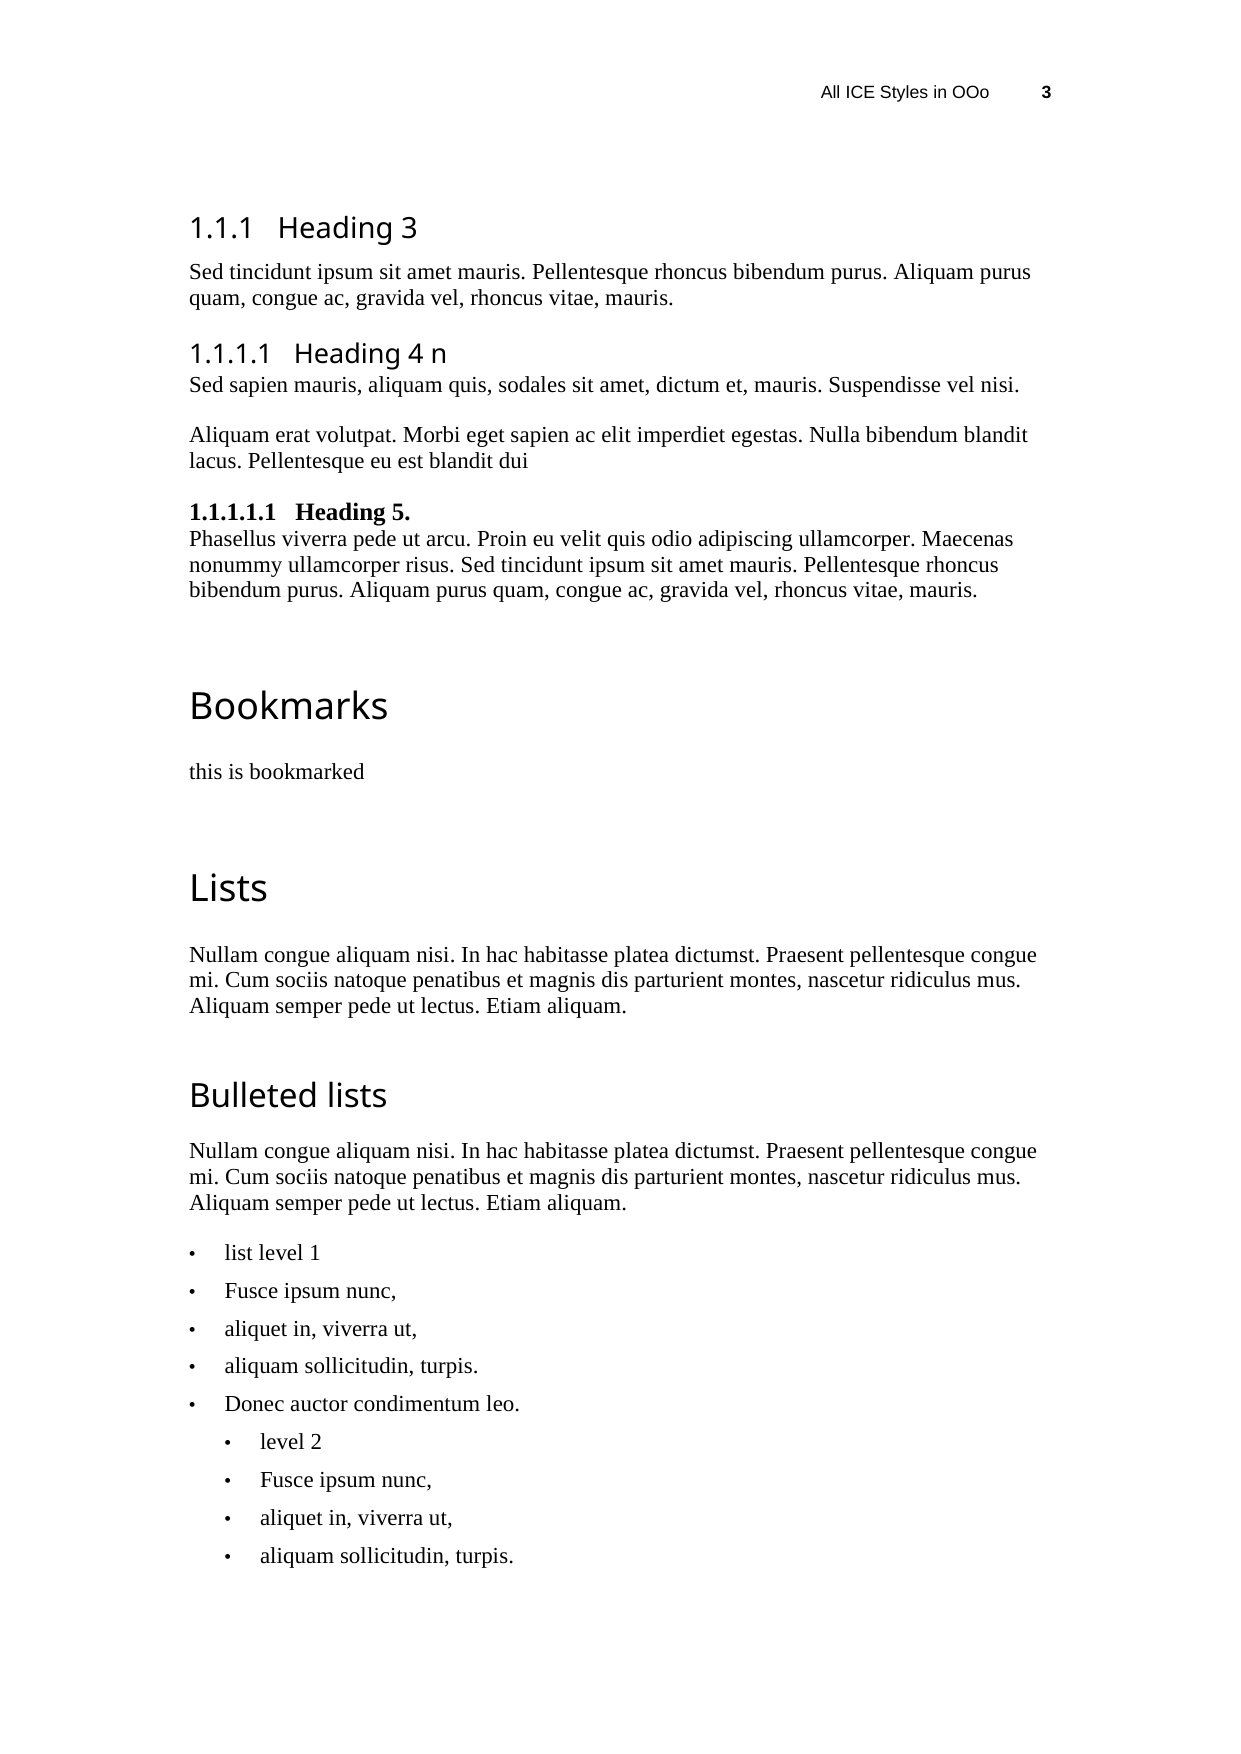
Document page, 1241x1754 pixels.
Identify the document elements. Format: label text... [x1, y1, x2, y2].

subtitle Heading 5. [189, 498, 1051, 526]
text Bulleted lists [189, 1072, 1051, 1117]
list level 2 [224, 1429, 1051, 1455]
text Sed sapien mauris, aliquam quis, sodales sit amet, dictum et, mauris. Suspendisse vel nisi. [189, 372, 1051, 397]
text Aliquam erat volutpat. Morbi eget sapien ac elit imperdiet egestas. Nulla bibendum blandit lacus. Pellentesque eu est blandit dui [189, 422, 1051, 473]
list Donec auctor condimentum leo. [189, 1391, 1051, 1417]
list list level 1 [189, 1240, 1051, 1265]
list Fusce ipsum nunc, [189, 1278, 1051, 1303]
text Nullam congue aliquam nisi. In hac habitasse platea dictumst. Praesent pellentesque congue mi. Cum sociis natoque penatibus et magnis dis parturient montes, nascetur ridiculus mus. Aliquam semper pede ut lectus. Etiam aliquam. [189, 942, 1051, 1018]
text this is bookmarked [189, 759, 1051, 785]
subtitle Heading 4 n [189, 335, 1051, 372]
list aliquam sollicitudin, turpis. [189, 1353, 1051, 1379]
list Fusce ipsum nunc, [224, 1467, 1051, 1493]
text Nullam congue aliquam nisi. In hac habitasse platea dictumst. Praesent pellentesque congue mi. Cum sociis natoque penatibus et magnis dis parturient montes, nascetur ridiculus mus. Aliquam semper pede ut lectus. Etiam aliquam. [189, 1138, 1051, 1215]
text Sed tincidunt ipsum sit amet mauris. Pellentesque rhoncus bibendum purus. Aliquam purus quam, congue ac, gravida vel, rhoncus vitae, mauris. [189, 259, 1051, 310]
text Phasellus viverra pede ut arcu. Proin eu velit quis odio adipiscing ullamcorper. Maecenas nonummy ullamcorper risus. Sed tincidunt ipsum sit amet mauris. Pellentesque rhoncus bibendum purus. Aliquam purus quam, congue ac, gravida vel, rhoncus vitae, mauris. [189, 526, 1051, 602]
subtitle Heading 3 [189, 207, 1051, 247]
text Lists [189, 862, 1051, 913]
list aliquam sollicitudin, turpis. [224, 1543, 1051, 1568]
text Bookmarks [189, 679, 1051, 730]
list aliquet in, viverra ut, [224, 1505, 1051, 1531]
list aliquet in, viverra ut, [189, 1316, 1051, 1341]
